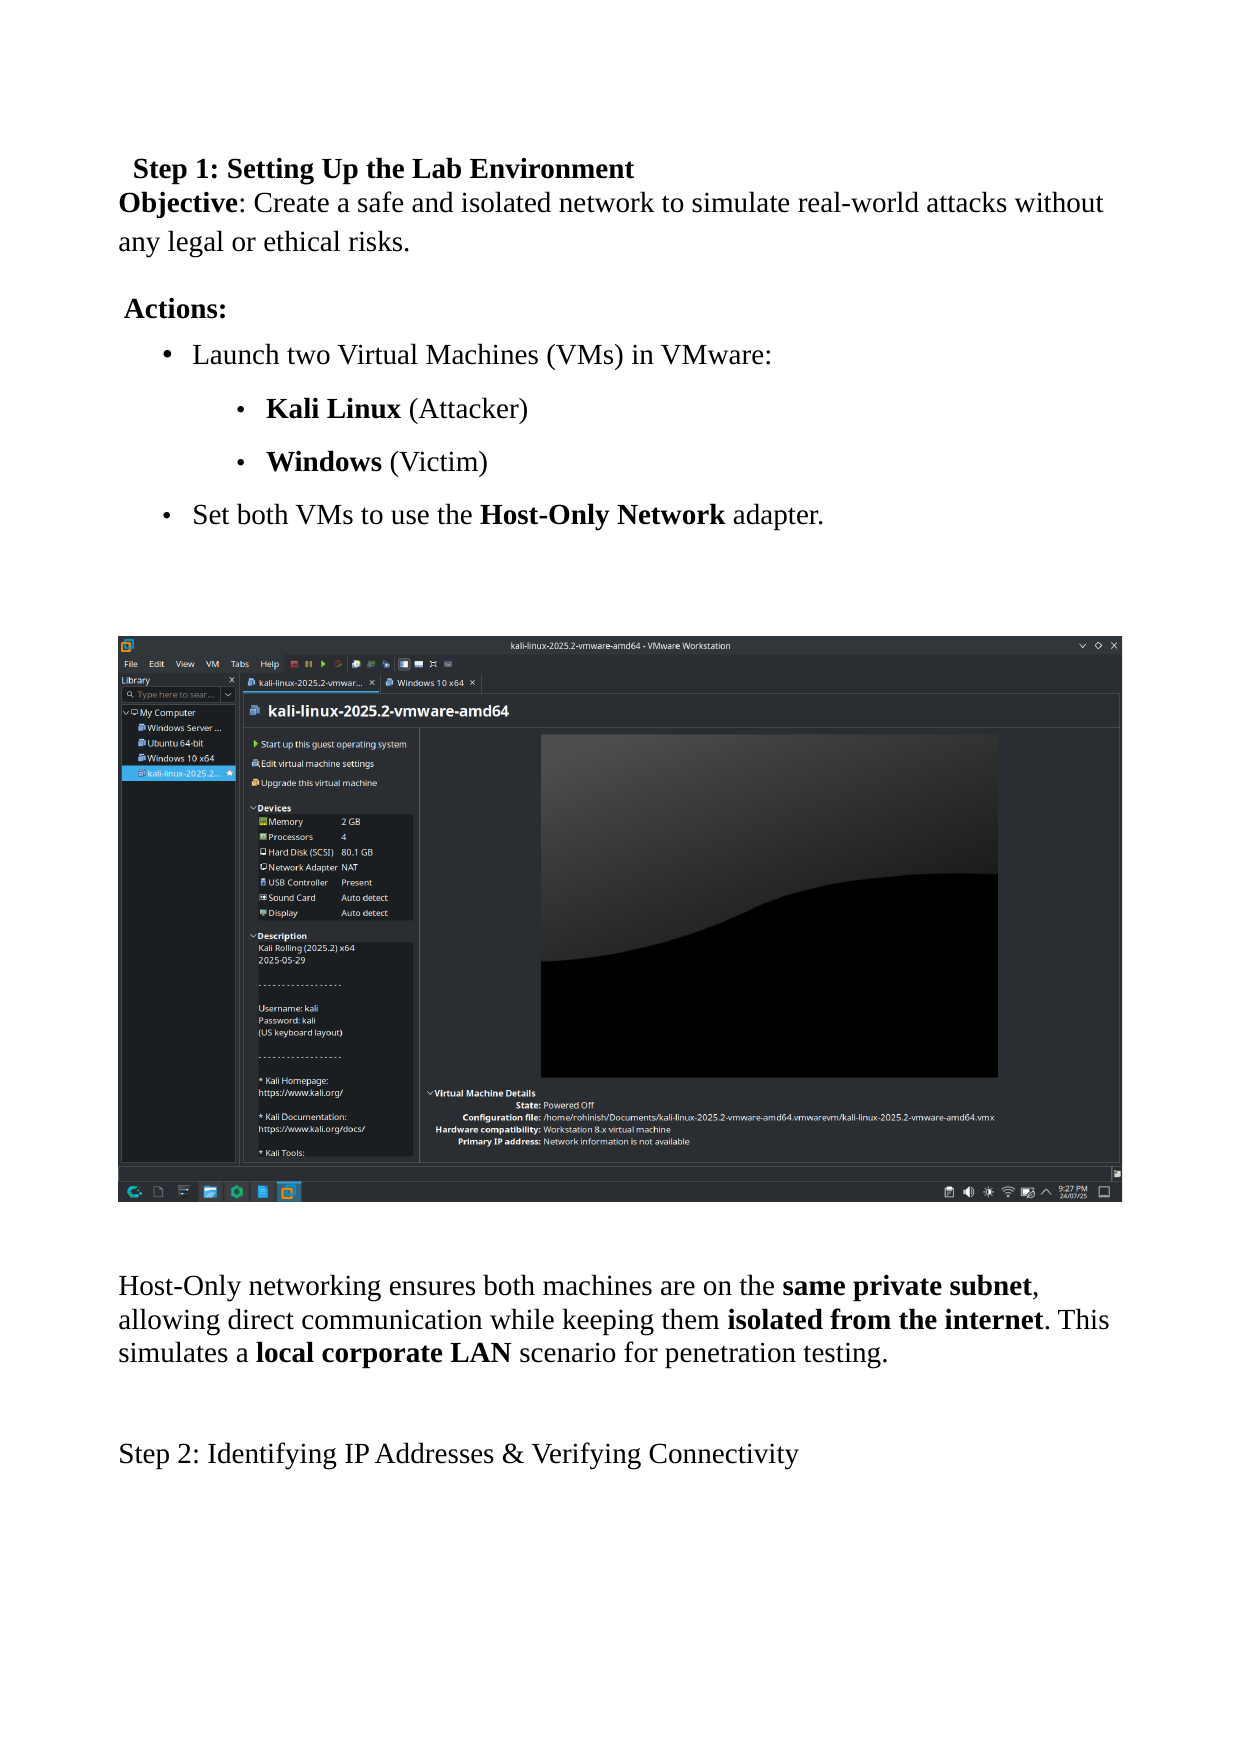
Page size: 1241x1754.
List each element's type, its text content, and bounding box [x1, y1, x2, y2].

text Step 1: Setting Up the Lab Environment [118, 152, 1122, 185]
subtitle Actions: [118, 291, 1122, 325]
text Step 2: Identifying IP Addresses & Verifying Connectivity [118, 1436, 1122, 1470]
list Set both VMs to use the Host-Only Network adapter. [162, 497, 1122, 531]
list Launch two Virtual Machines (VMs) in VMware: [162, 337, 1122, 371]
list Windows (Victim) [236, 444, 1122, 477]
list Kali Linux (Attacker) [236, 391, 1122, 424]
text Host-Only networking ensures both machines are on the same private subnet, allowing direct communication while keeping them isolated from the internet. This simulates a local corporate LAN scenario for penetration testing. [118, 1268, 1122, 1369]
text Objective: Create a safe and isolated network to simulate real-world attacks without any legal or ethical risks. [118, 185, 1122, 257]
picture [118, 636, 1123, 1202]
